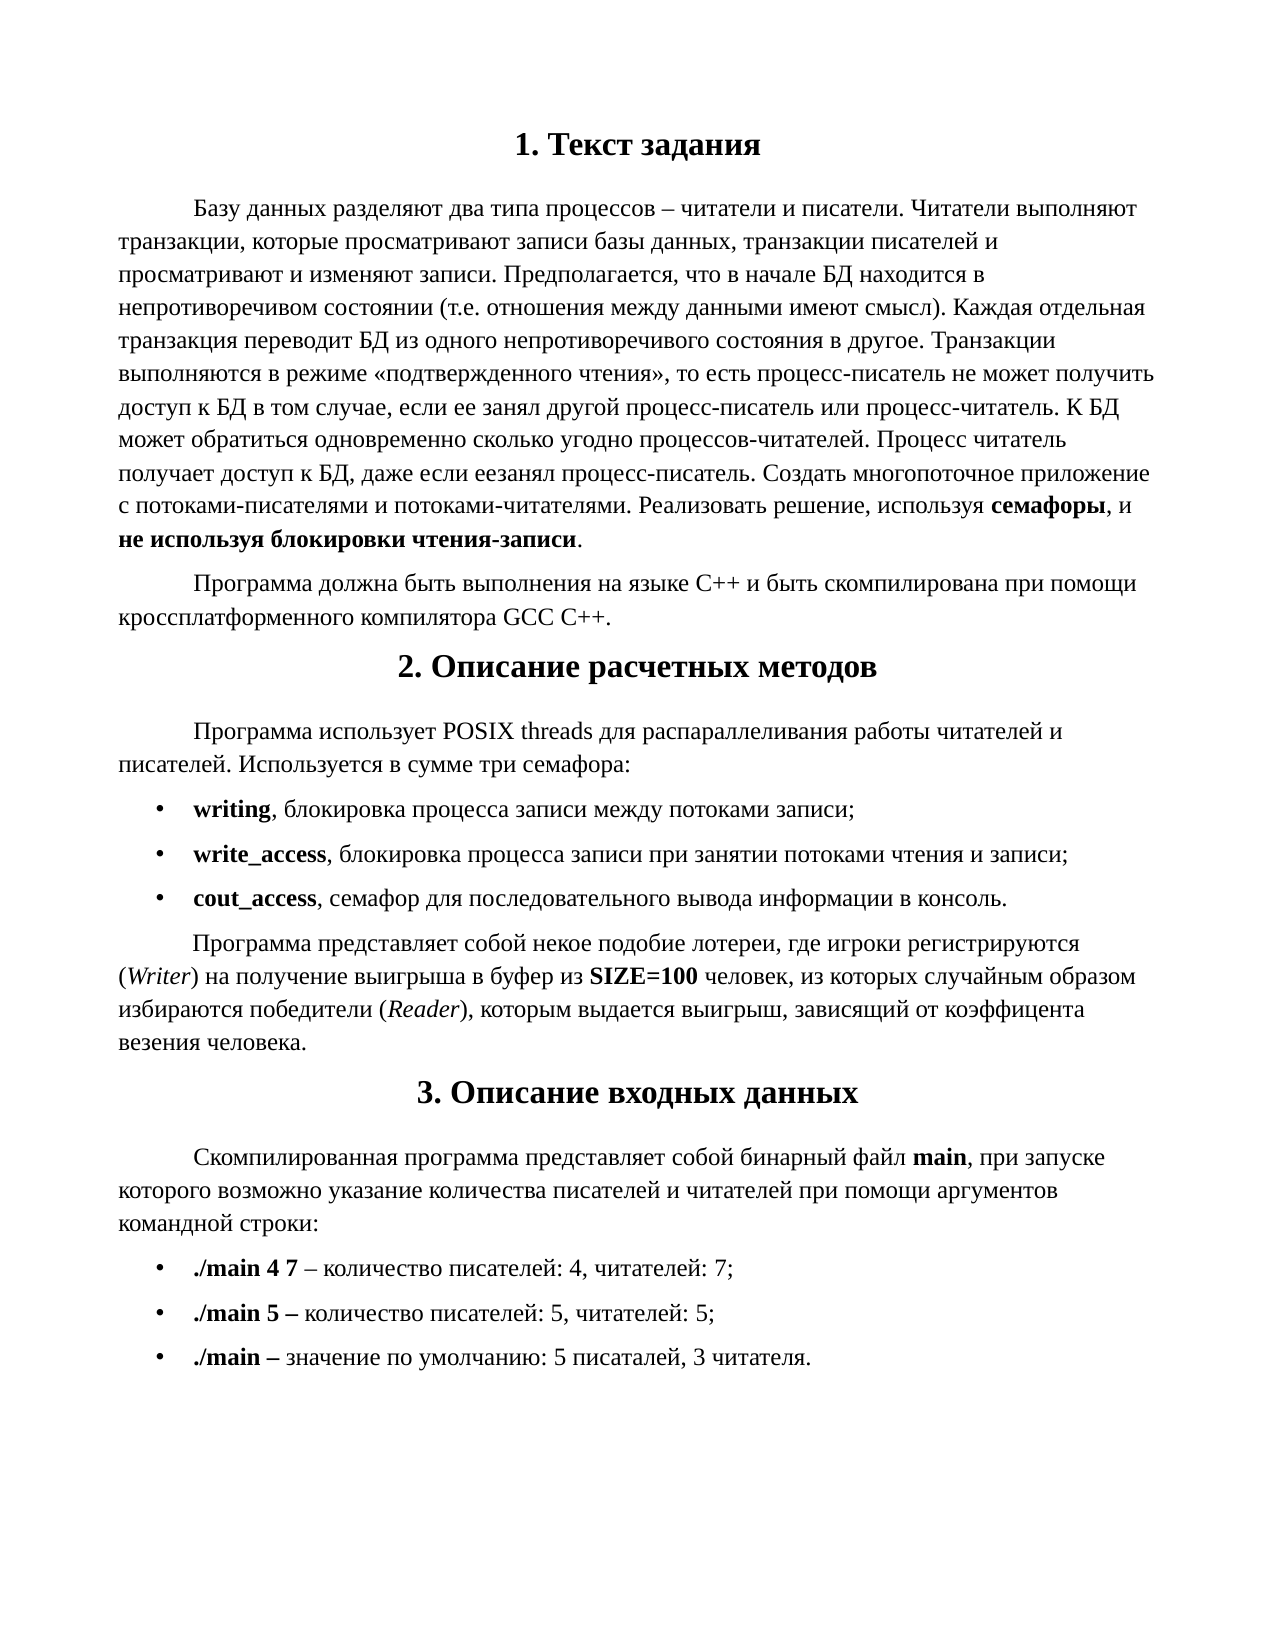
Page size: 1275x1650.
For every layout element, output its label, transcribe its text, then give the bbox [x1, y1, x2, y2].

list ./main 5 – количество писателей: 5, читателей: 5; [156, 1298, 1157, 1326]
text 1. Текст задания [118, 124, 1157, 162]
list write_access, блокировка процесса записи при занятии потоками чтения и записи; [156, 839, 1157, 867]
text Программа должна быть выполнения на языке C++ и быть скомпилирована при помощи кроссплатформенного компилятора GCC C++. [118, 568, 1157, 630]
text 2. Описание расчетных методов [118, 646, 1157, 685]
list ./main 4 7 – количество писателей: 4, читателей: 7; [156, 1253, 1157, 1281]
text Скомпилированная программа представляет собой бинарный файл main, при запуске которого возможно указание количества писателей и читателей при помощи аргументов командной строки: [118, 1142, 1157, 1237]
list ./main – значение по умолчанию: 5 писаталей, 3 читателя. [156, 1342, 1157, 1371]
list writing, блокировка процесса записи между потоками записи; [156, 794, 1157, 822]
text Программа представляет собой некое подобие лотереи, где игроки регистрируются (Writer) на получение выигрыша в буфер из SIZE=100 человек, из которых случайным образом избираются победители (Reader), которым выдается выигрыш, зависящий от коэффицента везения человека. [118, 928, 1157, 1056]
list cout_access, семафор для последовательного вывода информации в консоль. [156, 883, 1157, 912]
text 3. Описание входных данных [118, 1072, 1157, 1111]
text Программа использует POSIX threads для распараллеливания работы читателей и писателей. Используется в сумме три семафора: [118, 716, 1157, 778]
text Базу данных разделяют два типа процессов – читатели и писатели. Читатели выполняют транзакции, которые просматривают записи базы данных, транзакции писателей и просматривают и изменяют записи. Предполагается, что в начале БД находится в непротиворечивом состоянии (т.е. отношения между данными имеют смысл). Каждая отдельная транзакция переводит БД из одного непротиворечивого состояния в другое. Транзакции выполняются в режиме «подтвержденного чтения», то есть процесс-писатель не может получить доступ к БД в том случае, если ее занял другой процесс-писатель или процесс-читатель. К БД может обратиться одновременно сколько угодно процессов-читателей. Процесс читатель получает доступ к БД, даже если еезанял процесс-писатель. Создать многопоточное приложение с потоками-писателями и потоками-читателями. Реализовать решение, используя семафоры, и не используя блокировки чтения-записи. [118, 193, 1157, 552]
